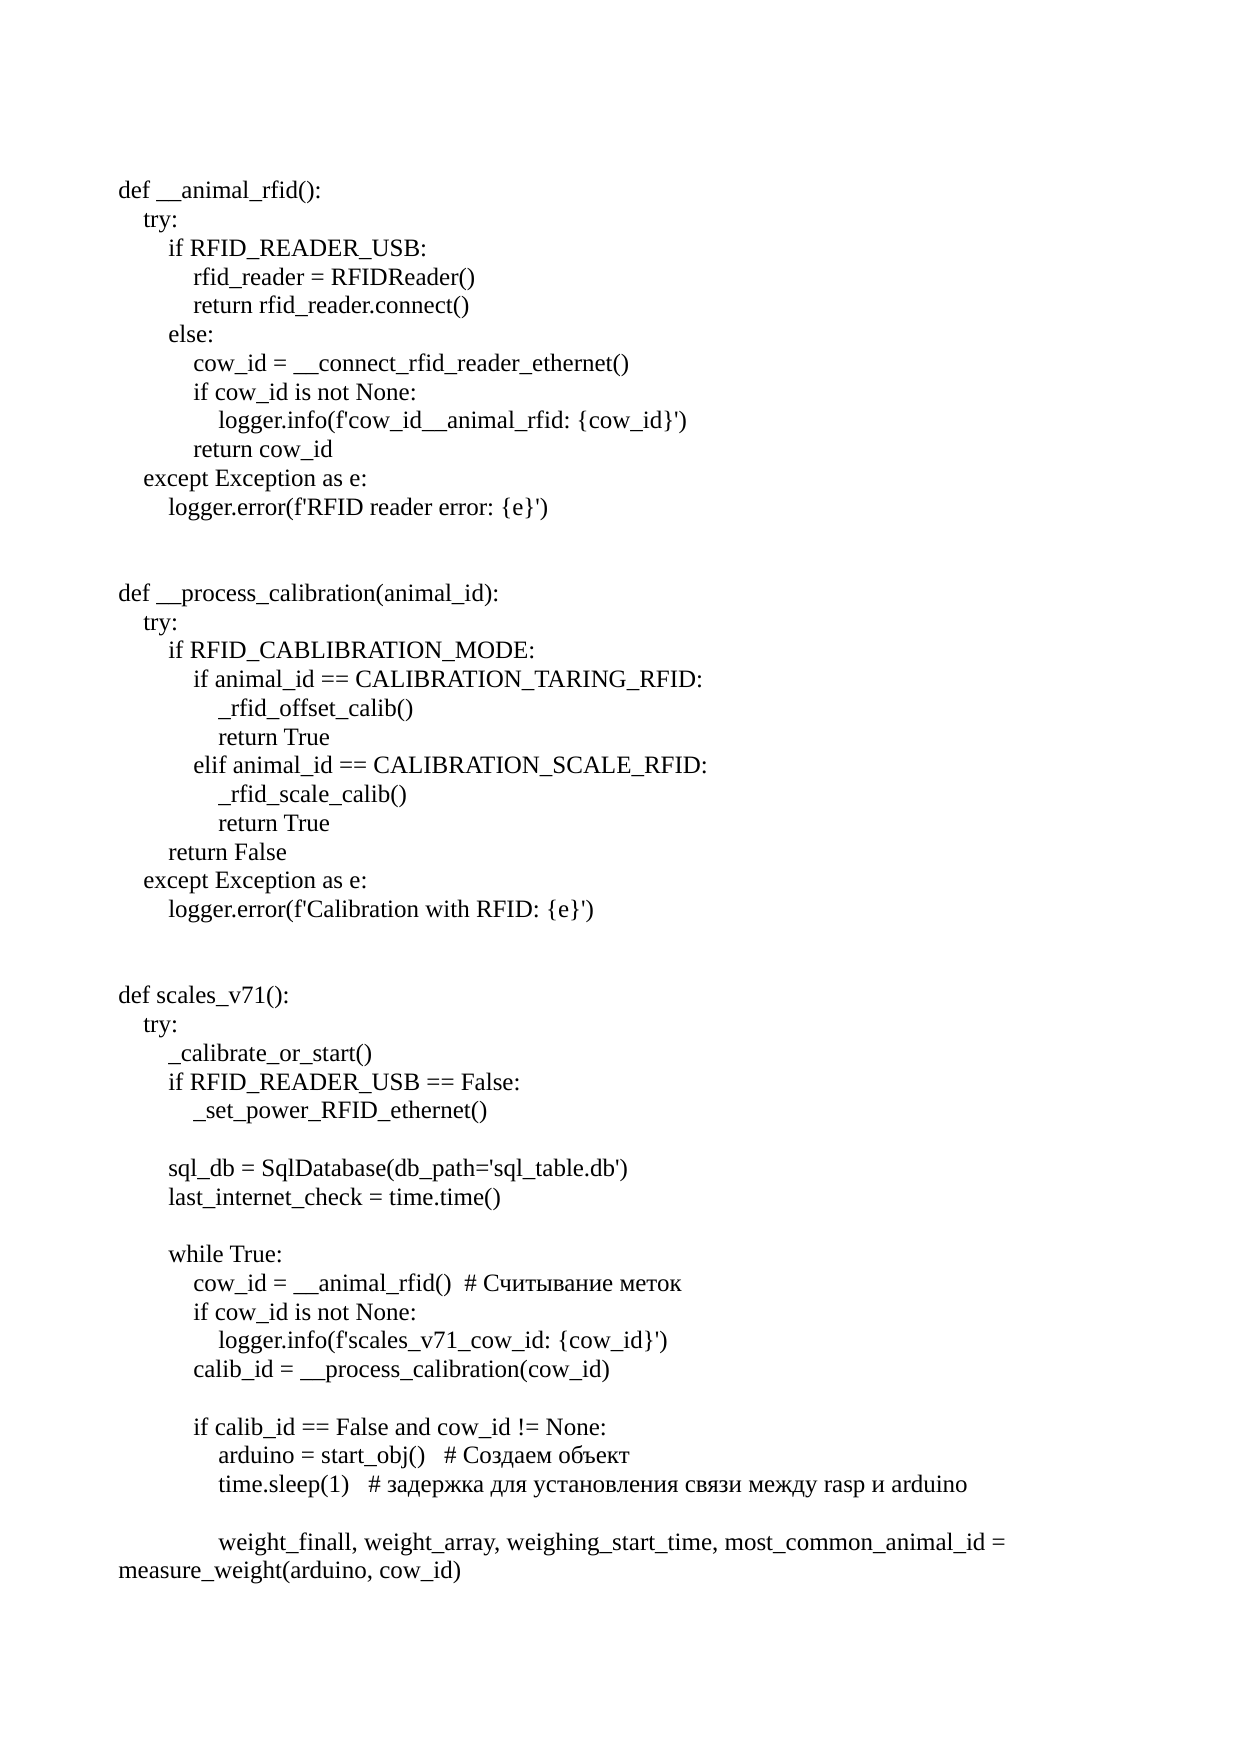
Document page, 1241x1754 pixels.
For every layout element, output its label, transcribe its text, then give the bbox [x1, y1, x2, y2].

text def __animal_rfid(): try: if RFID_READER_USB: rfid_reader = RFIDReader() return rfid_reader.connect() else: cow_id = __connect_rfid_reader_ethernet() if cow_id is not None: logger.info(f'cow_id__animal_rfid: {cow_id}') return cow_id except Exception as e: logger.error(f'RFID reader error: {e}') def __process_calibration(animal_id): try: if RFID_CABLIBRATION_MODE: if animal_id == CALIBRATION_TARING_RFID: _rfid_offset_calib() return True elif animal_id == CALIBRATION_SCALE_RFID: _rfid_scale_calib() return True return False except Exception as e: logger.error(f'Calibration with RFID: {e}') def scales_v71(): try: _calibrate_or_start() if RFID_READER_USB == False: _set_power_RFID_ethernet() sql_db = SqlDatabase(db_path='sql_table.db') last_internet_check = time.time() while True: cow_id = __animal_rfid() # Считывание меток if cow_id is not None: logger.info(f'scales_v71_cow_id: {cow_id}') calib_id = __process_calibration(cow_id) if calib_id == False and cow_id != None: arduino = start_obj() # Создаем объект time.sleep(1) # задержка для установления связи между rasp и arduino weight_finall, weight_array, weighing_start_time, most_common_animal_id = measure_weight(arduino, cow_id) [118, 118, 1122, 1613]
